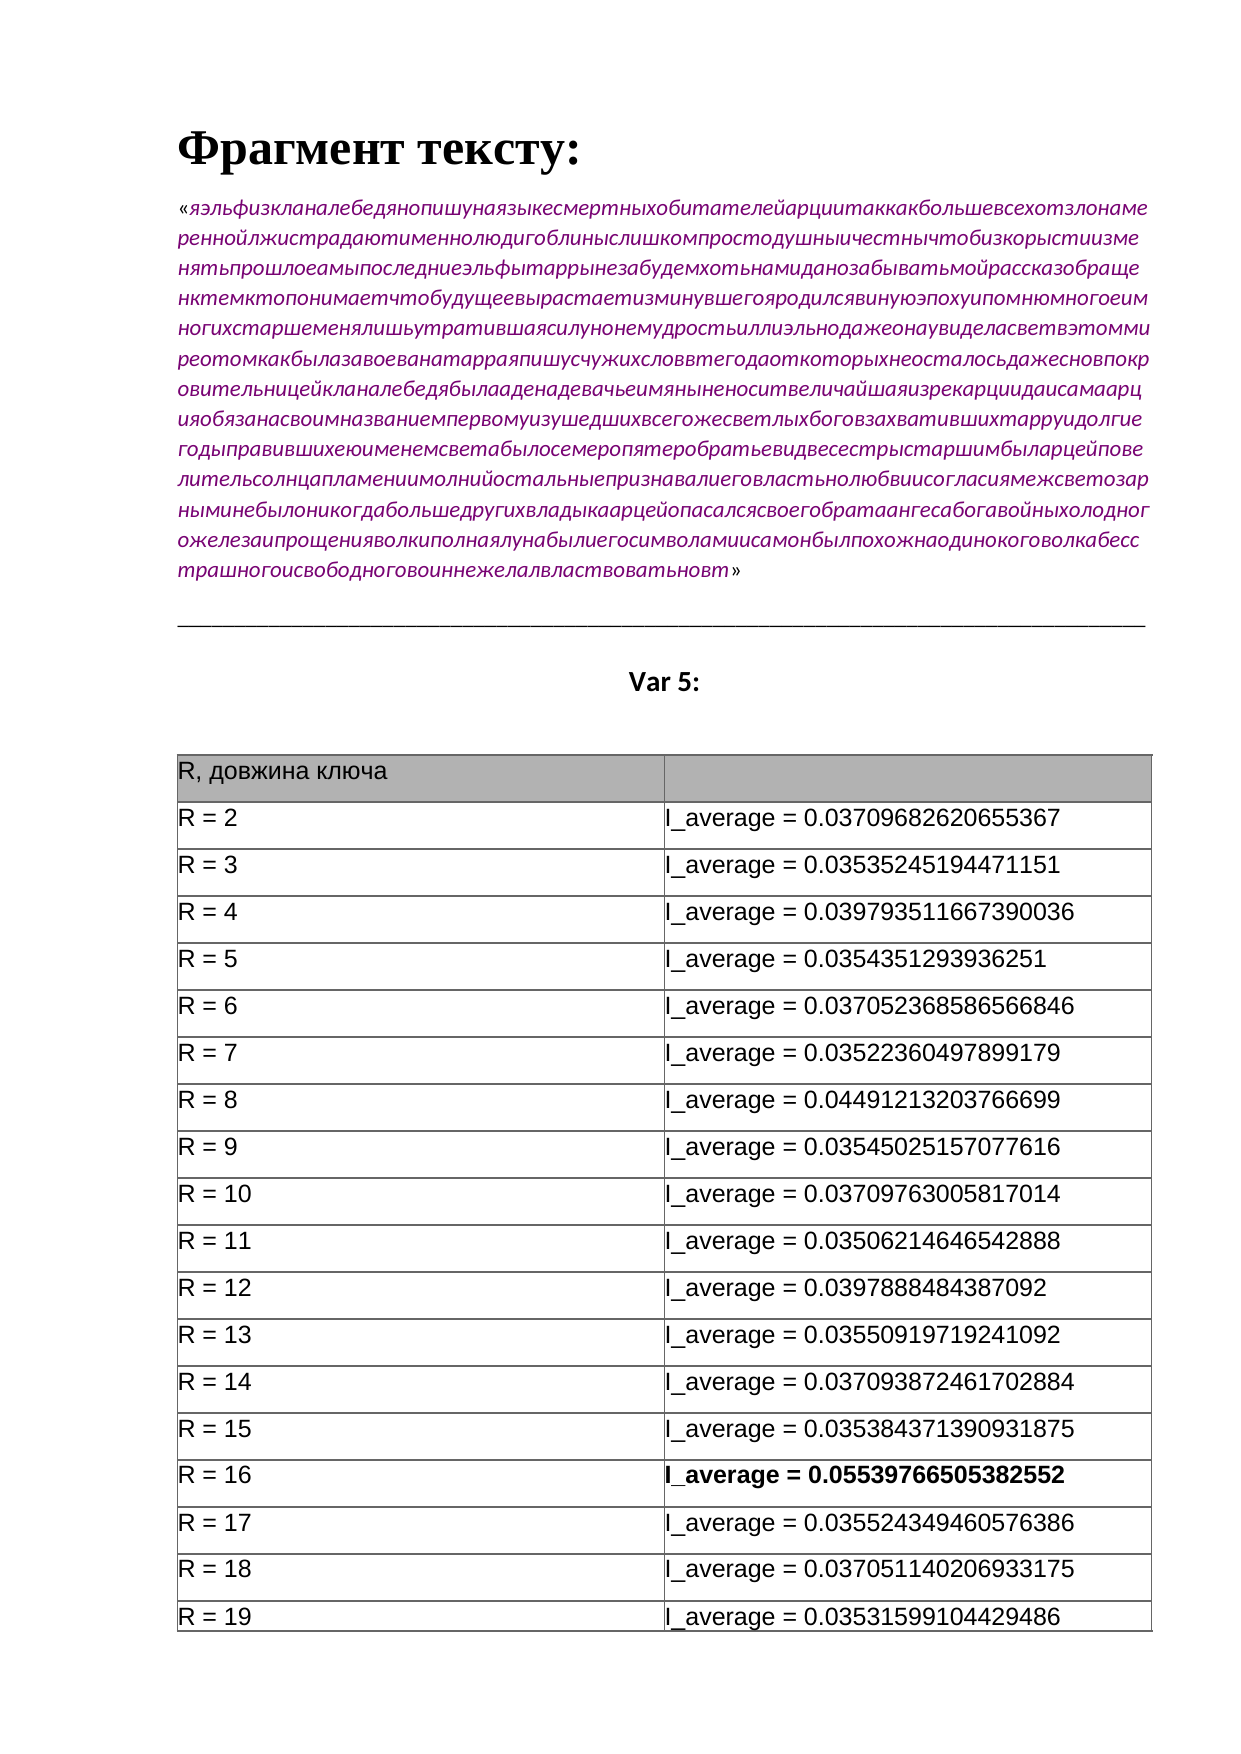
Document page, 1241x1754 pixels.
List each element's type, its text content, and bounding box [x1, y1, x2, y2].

table_cell R = 19 [178, 1602, 664, 1630]
subtitle Фрагмент тексту: [177, 118, 1152, 176]
table_cell R = 5 [178, 944, 664, 989]
text «яэльфизкланалебедянопишунаязыкесмертныхобитателейарциитаккакбольшевсехотзлонамереннойлжистрадаютименнолюдигоблиныслишкомпростодушныичестнычтобизкорыстиизменятьпрошлоеамыпоследниеэльфытаррынезабудемхотьнамиданозабыватьмойрассказобращенктемктопонимаетчтобудущеевырастаетизминувшегояродилсявинуюэпохуипомнюмногоеимногихстаршеменялишьутратившаясилунонемудростьиллиэльнодажеонаувиделасветвэтоммиреотомкакбылазавоеванатарраяпишусчужихсловвтегодаоткоторыхнеосталосьдажесновпокровительницейкланалебедябылааденадевачьеимяныненоситвеличайшаяизрекарциидаисамаарцияобязанасвоимназваниемпервомуизушедшихвсегожесветлыхбоговзахватившихтарруидолгиегодыправившихеюименемсветабылосемеропятеробратьевидвесестрыстаршимбыларцейповелительсолнцапламениимолнийостальныепризнавалиеговластьнолюбвиисогласиямежсветозарныминебылоникогдабольшедругихвладыкаарцейопасалсясвоегобратаангесабогавойныхолодногожелезаипрощенияволкиполнаялунабылиегосимволамиисамонбылпохожнаодинокоговолкабесстрашногоисвободноговоиннежелалвластвоватьновт» [177, 193, 1152, 583]
table_cell I_average = 0.0397888484387092 [665, 1273, 1151, 1318]
table_cell I_average = 0.03545025157077616 [665, 1132, 1151, 1177]
table_cell I_average = 0.03709682620655367 [665, 803, 1151, 848]
table_cell I_average = 0.037051140206933175 [665, 1555, 1151, 1600]
table_cell R = 7 [178, 1038, 664, 1083]
table_cell I_average = 0.037052368586566846 [665, 991, 1151, 1036]
table_cell I_average = 0.03709763005817014 [665, 1179, 1151, 1224]
table_cell I_average = 0.03550919719241092 [665, 1320, 1151, 1365]
table_cell R = 15 [178, 1414, 664, 1459]
table_cell R = 3 [178, 850, 664, 895]
table_cell I_average = 0.0354351293936251 [665, 944, 1151, 989]
table_cell R = 10 [178, 1179, 664, 1224]
table_cell R = 6 [178, 991, 664, 1036]
table_header R, довжина ключа [178, 756, 664, 801]
table_cell R = 17 [178, 1508, 664, 1553]
table_header [665, 756, 1151, 801]
table_cell I_average = 0.03522360497899179 [665, 1038, 1151, 1083]
table_cell I_average = 0.05539766505382552 [665, 1461, 1151, 1506]
subtitle Var 5: [177, 663, 1152, 699]
table_cell I_average = 0.03535245194471151 [665, 850, 1151, 895]
table_cell I_average = 0.04491213203766699 [665, 1085, 1151, 1130]
table_cell R = 12 [178, 1273, 664, 1318]
text _____________________________________________________________________________________ [177, 602, 1152, 630]
table_cell R = 16 [178, 1461, 664, 1506]
table_cell R = 14 [178, 1367, 664, 1412]
table_cell R = 8 [178, 1085, 664, 1130]
table_cell I_average = 0.03506214646542888 [665, 1226, 1151, 1271]
table_cell I_average = 0.035384371390931875 [665, 1414, 1151, 1459]
table_cell R = 2 [178, 803, 664, 848]
table_cell I_average = 0.03531599104429486 [665, 1602, 1151, 1630]
table_cell I_average = 0.039793511667390036 [665, 897, 1151, 942]
table_cell R = 4 [178, 897, 664, 942]
table_cell I_average = 0.037093872461702884 [665, 1367, 1151, 1412]
table_cell R = 13 [178, 1320, 664, 1365]
table_cell R = 9 [178, 1132, 664, 1177]
table_cell R = 18 [178, 1555, 664, 1600]
table_cell I_average = 0.035524349460576386 [665, 1508, 1151, 1553]
table_cell R = 11 [178, 1226, 664, 1271]
